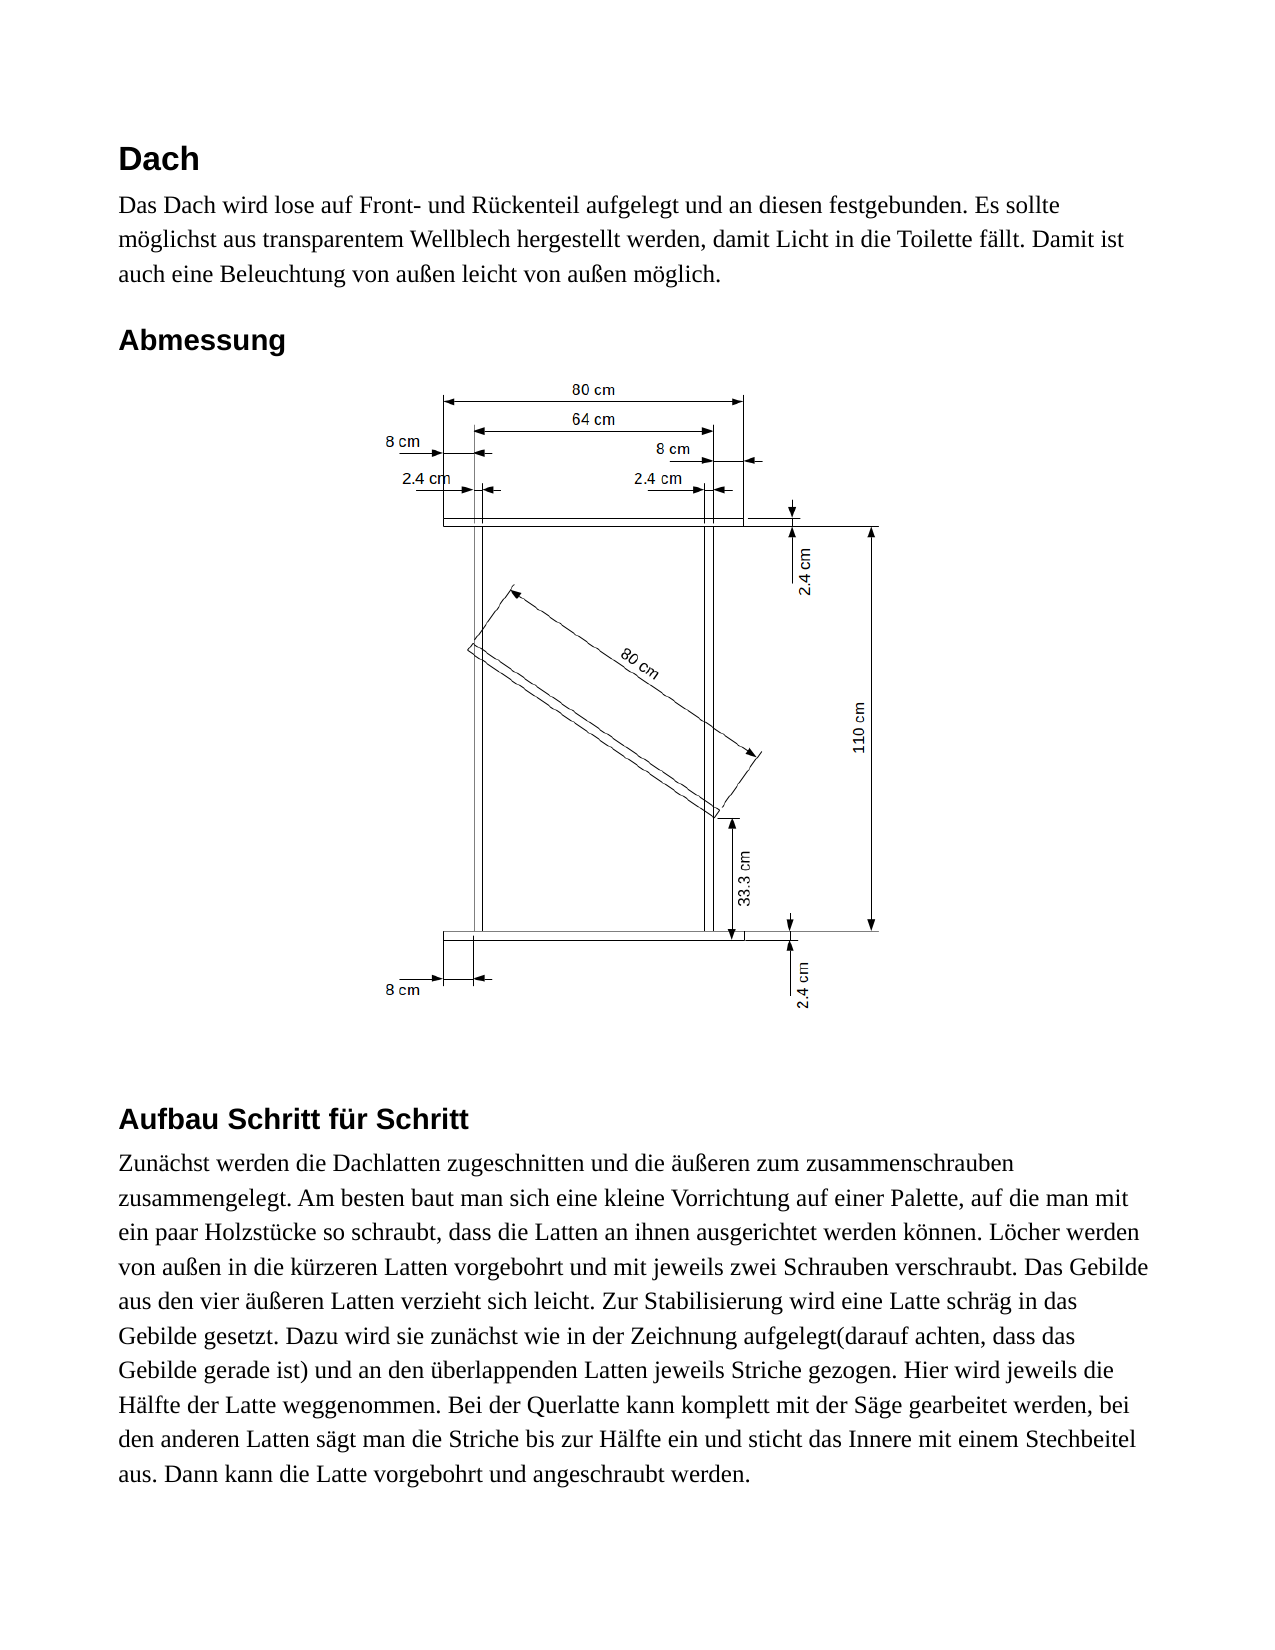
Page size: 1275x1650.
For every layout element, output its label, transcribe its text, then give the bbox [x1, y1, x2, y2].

subtitle Dach [118, 139, 1157, 178]
subtitle Aufbau Schritt für Schritt [118, 1102, 1157, 1136]
text Das Dach wird lose auf Front- und Rückenteil aufgelegt und an diesen festgebunden. Es sollte möglichst aus transparentem Wellblech hergestellt werden, damit Licht in die Toilette fällt. Damit ist auch eine Beleuchtung von außen leicht von außen möglich. [118, 190, 1157, 288]
picture [369, 368, 905, 701]
subtitle Abmessung [118, 323, 1157, 356]
text Zunächst werden die Dachlatten zugeschnitten und die äußeren zum zusammenschrauben zusammengelegt. Am besten baut man sich eine kleine Vorrichtung auf einer Palette, auf die man mit ein paar Holzstücke so schraubt, dass die Latten an ihnen ausgerichtet werden können. Löcher werden von außen in die kürzeren Latten vorgebohrt und mit jeweils zwei Schrauben verschraubt. Das Gebilde aus den vier äußeren Latten verzieht sich leicht. Zur Stabilisierung wird eine Latte schräg in das Gebilde gesetzt. Dazu wird sie zunächst wie in der Zeichnung aufgelegt(darauf achten, dass das Gebilde gerade ist) und an den überlappenden Latten jeweils Striche gezogen. Hier wird jeweils die Hälfte der Latte weggenommen. Bei der Querlatte kann komplett mit der Säge gearbeitet werden, bei den anderen Latten sägt man die Striche bis zur Hälfte ein und sticht das Innere mit einem Stechbeitel aus. Dann kann die Latte vorgebohrt und angeschraubt werden. [118, 1148, 1157, 1487]
